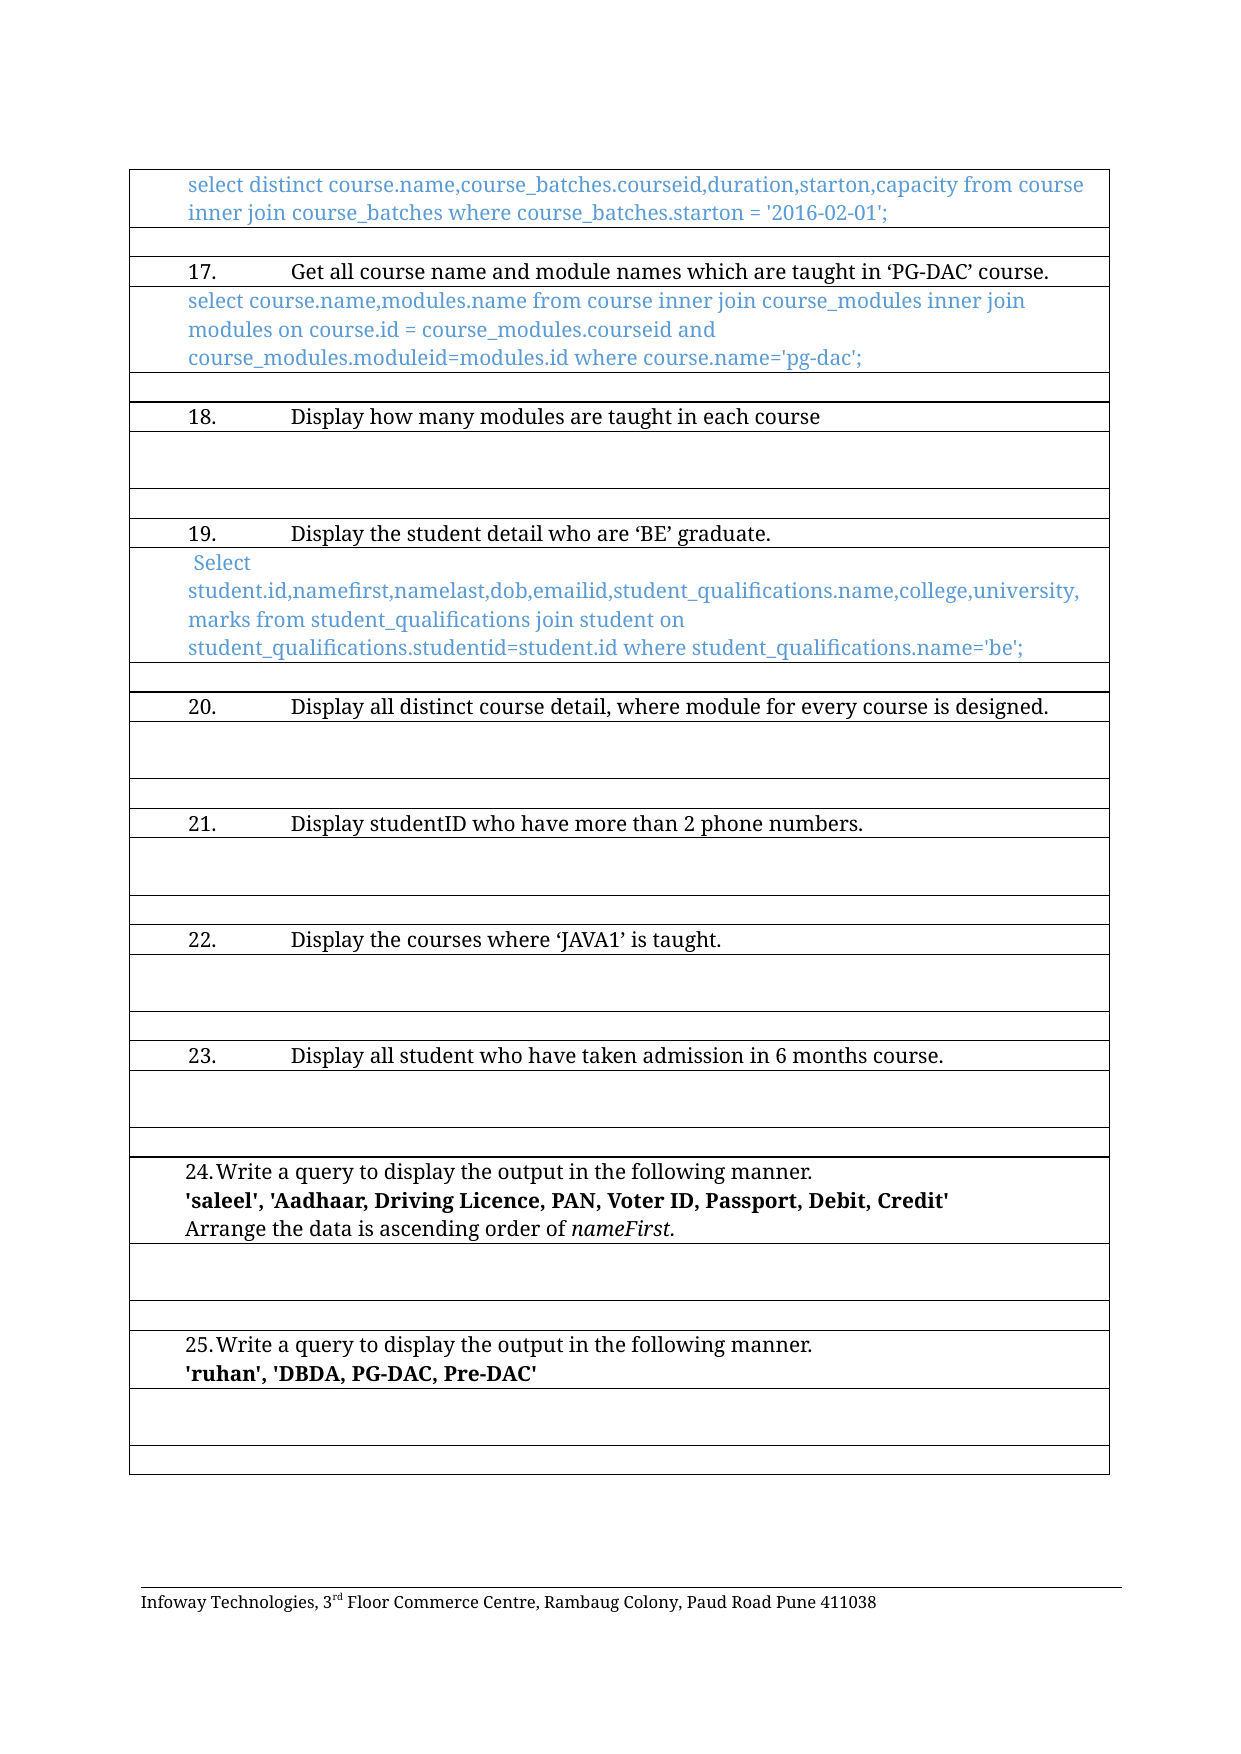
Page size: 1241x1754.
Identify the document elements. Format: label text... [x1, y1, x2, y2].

table_cell [130, 1389, 1109, 1445]
table_cell Display the courses where ‘JAVA1’ is taught. [130, 925, 1109, 953]
table_cell [130, 489, 1109, 518]
table_cell [130, 722, 1109, 778]
table_cell [130, 1012, 1109, 1040]
table_cell select course.name,modules.name from course inner join course_modules inner join modules on course.id = course_modules.courseid and course_modules.moduleid=modules.id where course.name='pg-dac'; [130, 287, 1109, 372]
table_cell Select student.id,namefirst,namelast,dob,emailid,student_qualifications.name,college,university,marks from student_qualifications join student on student_qualifications.studentid=student.id where student_qualifications.name='be'; [130, 548, 1109, 662]
table_cell [130, 1071, 1109, 1127]
table_cell [130, 373, 1109, 401]
table_cell Display the student detail who are ‘BE’ graduate. [130, 519, 1109, 547]
table_cell [130, 1301, 1109, 1329]
table_cell [130, 838, 1109, 894]
table_cell Write a query to display the output in the following manner. 'saleel', 'Aadhaar, Driving Licence, PAN, Voter ID, Passport, Debit, Credit' Arrange the data is ascending order of nameFirst. [130, 1158, 1109, 1243]
table_cell Display all student who have taken admission in 6 months course. [130, 1041, 1109, 1070]
table_cell Display all distinct course detail, where module for every course is designed. [130, 693, 1109, 721]
table_cell [130, 896, 1109, 924]
table_cell [130, 1446, 1109, 1474]
table_cell Write a query to display the output in the following manner. 'ruhan', 'DBDA, PG-DAC, Pre-DAC' [130, 1331, 1109, 1387]
table_cell Display studentID who have more than 2 phone numbers. [130, 809, 1109, 837]
table_cell Get all course name and module names which are taught in ‘PG-DAC’ course. [130, 257, 1109, 286]
table_cell [130, 1128, 1109, 1156]
table_cell [130, 432, 1109, 488]
table_cell [130, 779, 1109, 808]
table_cell select distinct course.name,course_batches.courseid,duration,starton,capacity from course inner join course_batches where course_batches.starton = '2016-02-01'; [130, 170, 1109, 227]
table_cell [130, 955, 1109, 1011]
table_cell [130, 663, 1109, 691]
table_cell Display how many modules are taught in each course [130, 403, 1109, 431]
table_cell [130, 228, 1109, 256]
table_cell [130, 1244, 1109, 1300]
